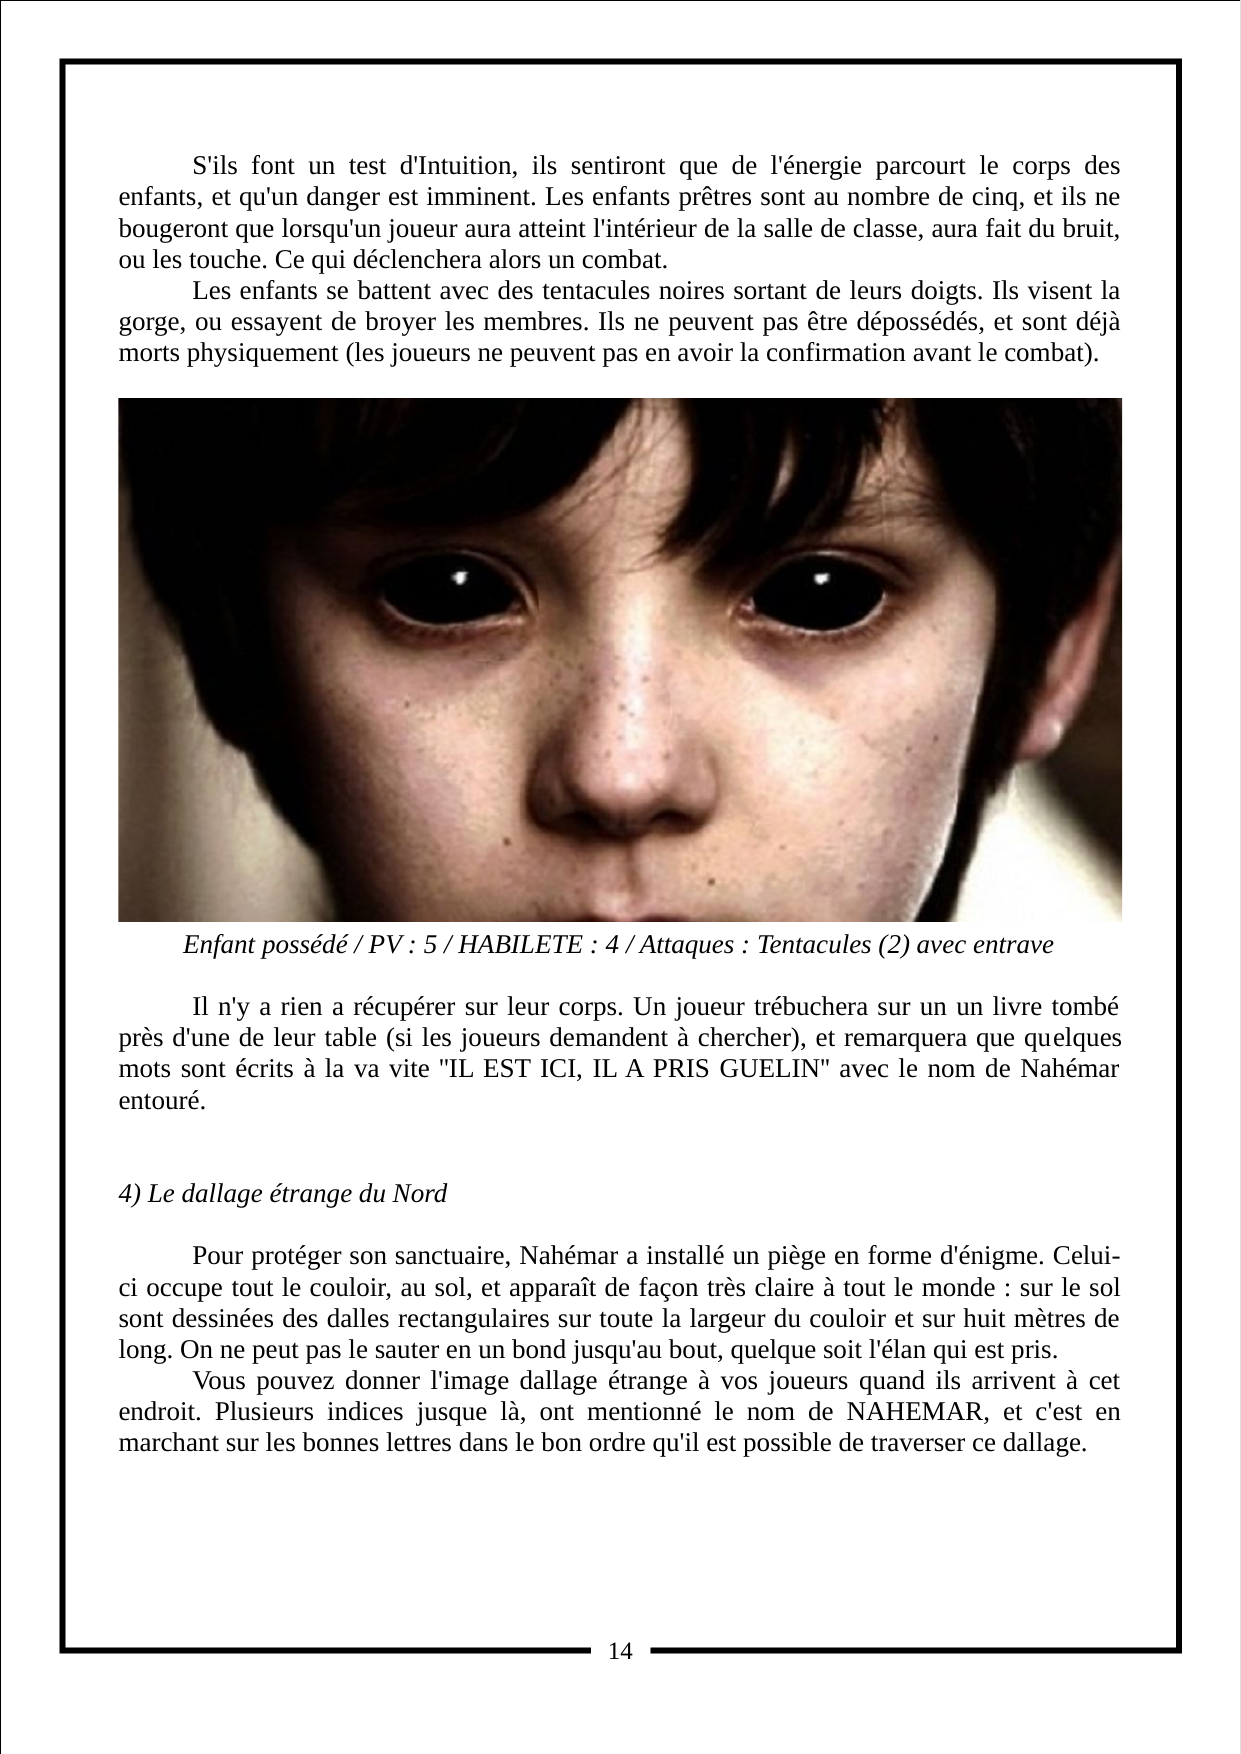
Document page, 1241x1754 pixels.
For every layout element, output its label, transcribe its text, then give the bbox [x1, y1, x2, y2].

picture [1, 1, 1240, 1754]
text Vous pouvez donner l'image dallage étrange à vos joueurs quand ils arrivent à cet endroit. Plusieurs indices jusque là, ont mentionné le nom de NAHEMAR, et c'est en marchant sur les bonnes lettres dans le bon ordre qu'il est possible de traverser ce dallage. [118, 1364, 1122, 1457]
text 4) Le dallage étrange du Nord [118, 1177, 1122, 1208]
text Enfant possédé / PV : 5 / HABILETE : 4 / Attaques : Tentacules (2) avec entrave [118, 928, 1122, 959]
text Pour protéger son sanctuaire, Nahémar a installé un piège en forme d'énigme. Celui-ci occupe tout le couloir, au sol, et apparaît de façon très claire à tout le monde : sur le sol sont dessinées des dalles rectangulaires sur toute la largeur du couloir et sur huit mètres de long. On ne peut pas le sauter en un bond jusqu'au bout, quelque soit l'élan qui est pris. [118, 1239, 1122, 1364]
text Les enfants se battent avec des tentacules noires sortant de leurs doigts. Ils visent la gorge, ou essayent de broyer les membres. Ils ne peuvent pas être dépossédés, et sont déjà morts physiquement (les joueurs ne peuvent pas en avoir la confirmation avant le combat). [118, 274, 1122, 367]
text Il n'y a rien a récupérer sur leur corps. Un joueur trébuchera sur un un livre tombé près d'une de leur table (si les joueurs demandent à chercher), et remarquera que quelques mots sont écrits à la va vite ''IL EST ICI, IL A PRIS GUELIN'' avec le nom de Nahémar entouré. [118, 990, 1122, 1115]
text S'ils font un test d'Intuition, ils sentiront que de l'énergie parcourt le corps des enfants, et qu'un danger est imminent. Les enfants prêtres sont au nombre de cinq, et ils ne bougeront que lorsqu'un joueur aura atteint l'intérieur de la salle de classe, aura fait du bruit, ou les touche. Ce qui déclenchera alors un combat. [118, 149, 1122, 274]
